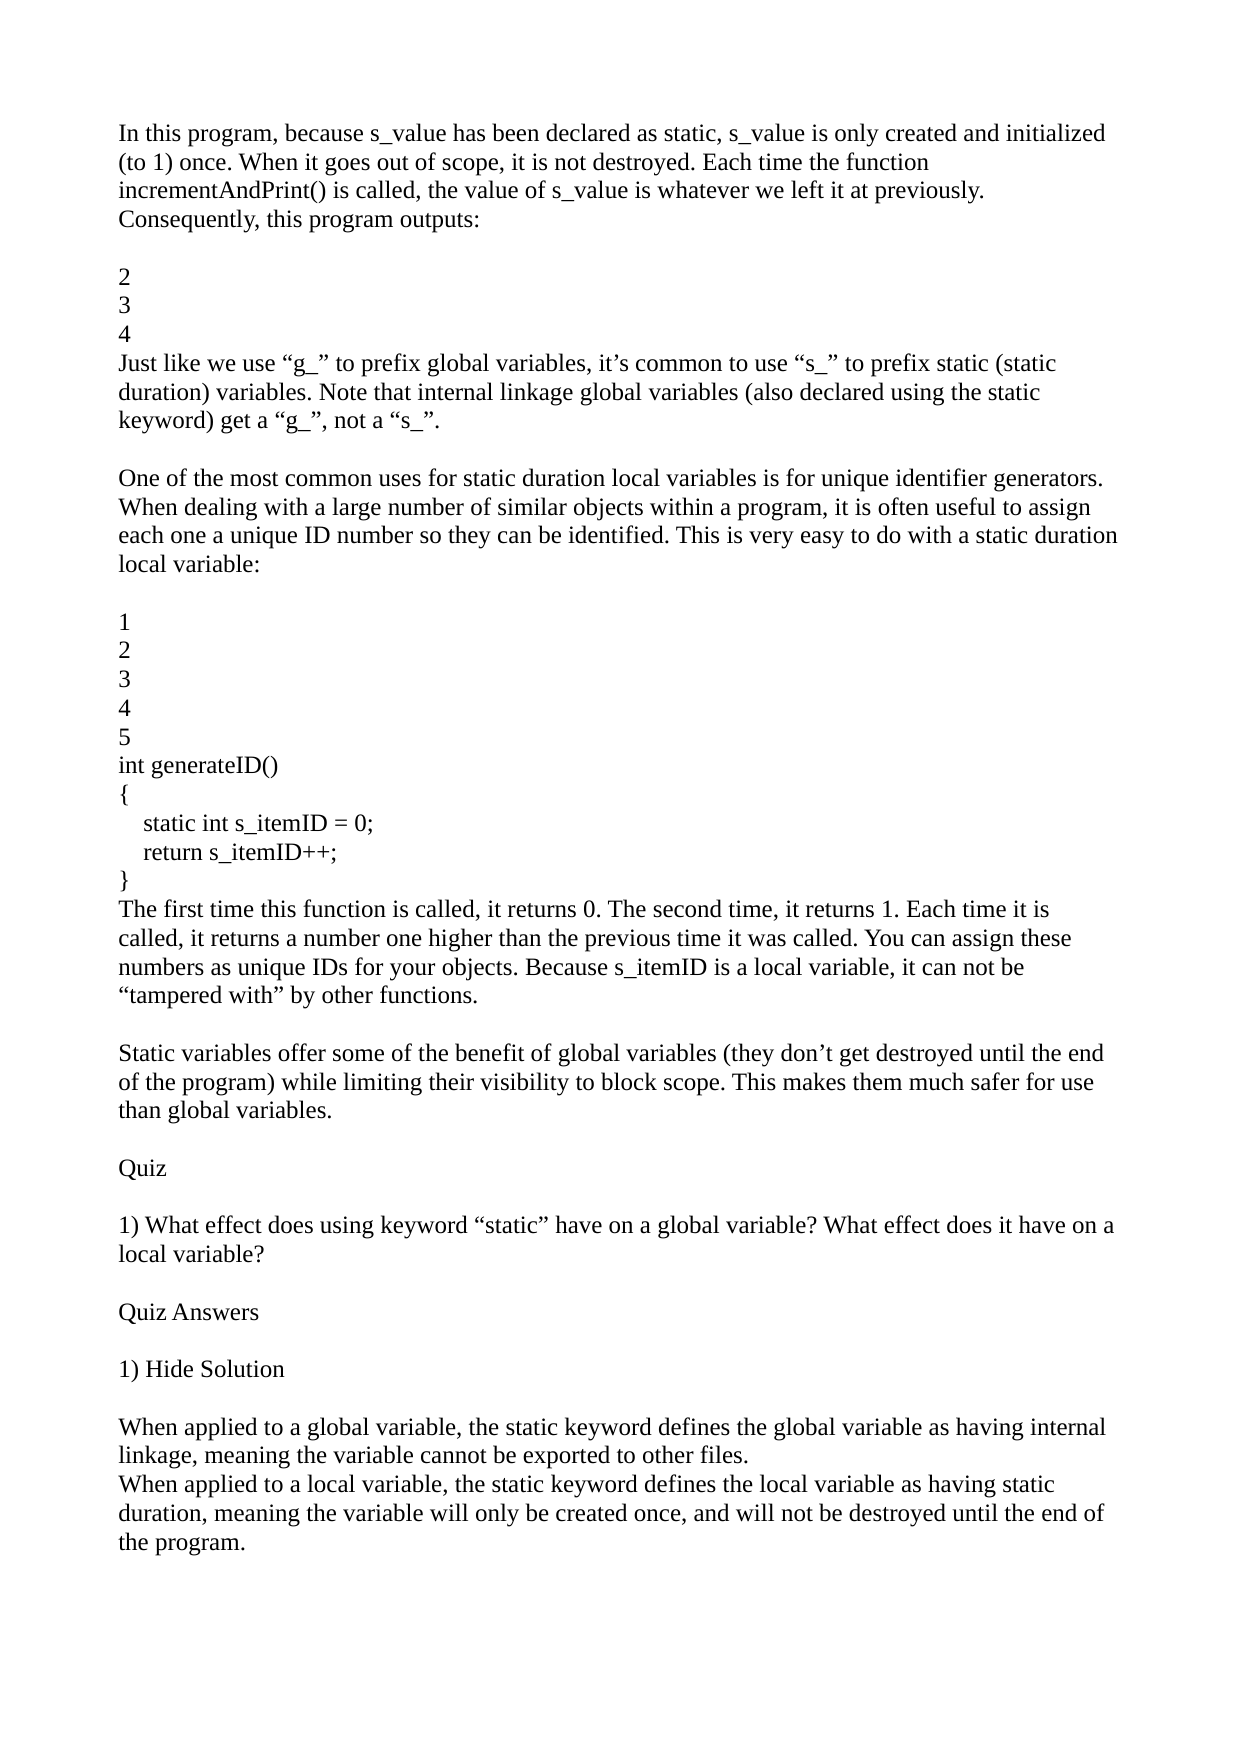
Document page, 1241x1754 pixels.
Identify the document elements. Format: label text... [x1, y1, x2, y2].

text 4 [118, 319, 1122, 348]
text 3 [118, 291, 1122, 319]
text Just like we use “g_” to prefix global variables, it’s common to use “s_” to prefix static (static duration) variables. Note that internal linkage global variables (also declared using the static keyword) get a “g_”, not a “s_”. [118, 348, 1122, 434]
text Quiz [118, 1153, 1122, 1182]
text 2 [118, 262, 1122, 291]
text Quiz Answers [118, 1297, 1122, 1326]
text return s_itemID++; [118, 837, 1122, 866]
text In this program, because s_value has been declared as static, s_value is only created and initialized (to 1) once. When it goes out of scope, it is not destroyed. Each time the function incrementAndPrint() is called, the value of s_value is whatever we left it at previously. Consequently, this program outputs: [118, 118, 1122, 233]
text 3 [118, 664, 1122, 693]
text When applied to a local variable, the static keyword defines the local variable as having static duration, meaning the variable will only be created once, and will not be destroyed until the end of the program. [118, 1469, 1122, 1556]
text 1 [118, 607, 1122, 636]
text } [118, 866, 1122, 894]
text static int s_itemID = 0; [118, 808, 1122, 837]
text 4 [118, 693, 1122, 722]
text The first time this function is called, it returns 0. The second time, it returns 1. Each time it is called, it returns a number one higher than the previous time it was called. You can assign these numbers as unique IDs for your objects. Because s_itemID is a local variable, it can not be “tampered with” by other functions. [118, 894, 1122, 1009]
text 1) What effect does using keyword “static” have on a global variable? What effect does it have on a local variable? [118, 1211, 1122, 1268]
text { [118, 779, 1122, 808]
text 1) Hide Solution [118, 1354, 1122, 1383]
text 2 [118, 636, 1122, 664]
text Static variables offer some of the benefit of global variables (they don’t get destroyed until the end of the program) while limiting their visibility to block scope. This makes them much safer for use than global variables. [118, 1038, 1122, 1124]
text When applied to a global variable, the static keyword defines the global variable as having internal linkage, meaning the variable cannot be exported to other files. [118, 1412, 1122, 1469]
text 5 [118, 722, 1122, 751]
text One of the most common uses for static duration local variables is for unique identifier generators. When dealing with a large number of similar objects within a program, it is often useful to assign each one a unique ID number so they can be identified. This is very easy to do with a static duration local variable: [118, 463, 1122, 578]
text int generateID() [118, 751, 1122, 779]
